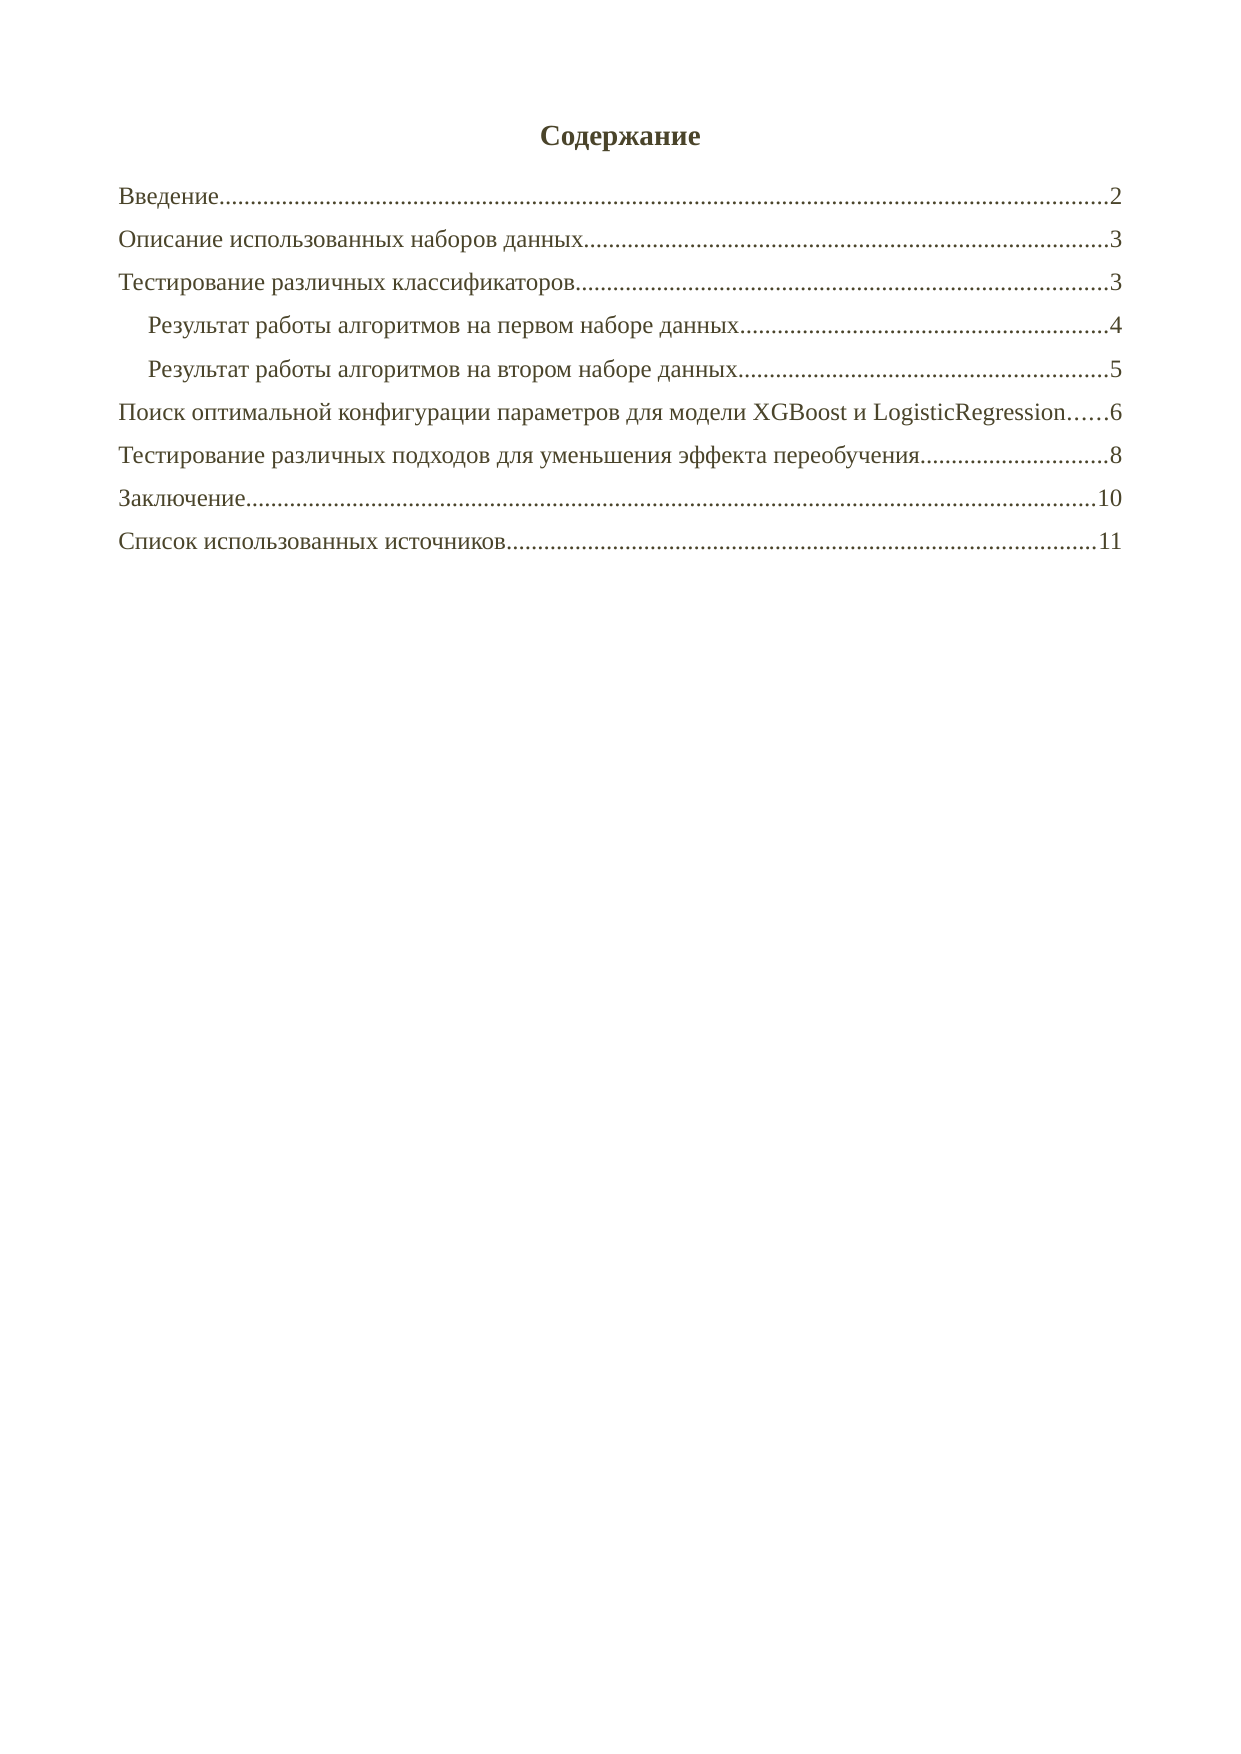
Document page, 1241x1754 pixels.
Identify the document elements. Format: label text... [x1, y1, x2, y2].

text Тестирование различных классификаторов 3 [118, 267, 1122, 296]
text Описание использованных набор­ов данных 3 [118, 224, 1122, 253]
text Результат работы алгоритмов на втором наборе данных 5 [148, 354, 1122, 382]
text Введение 2 [118, 181, 1122, 210]
text Заключение 10 [118, 483, 1122, 512]
text Список использованных источников 11 [118, 526, 1122, 555]
text Поиск оптимальной конфигурации параметров для модели XGBoost и LogisticRegression 6 [118, 397, 1122, 426]
text Тестирование различных подходов для уменьшения эффекта переобучения 8 [118, 440, 1122, 469]
subtitle Содержание [118, 118, 1122, 152]
text Результат работы алгоритмов на первом наборе данных 4 [148, 311, 1122, 339]
